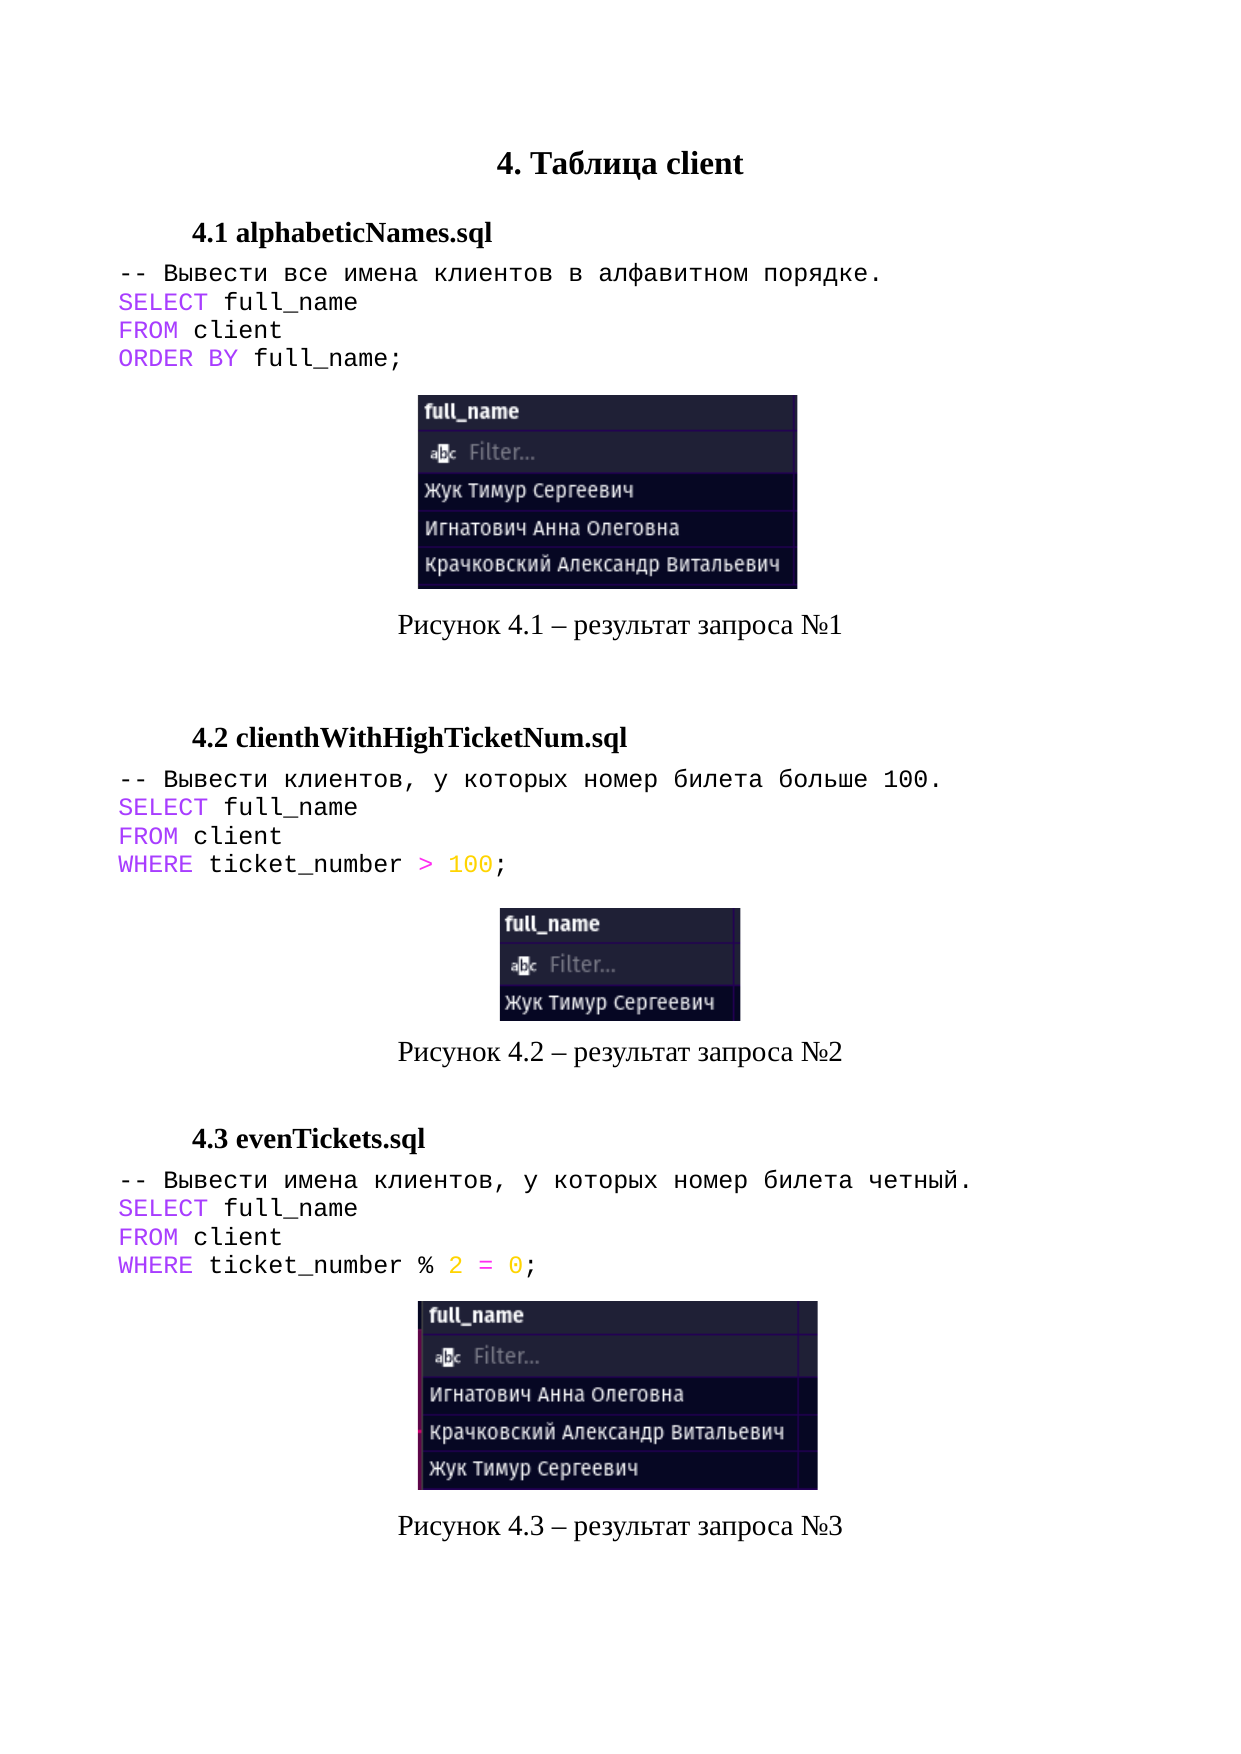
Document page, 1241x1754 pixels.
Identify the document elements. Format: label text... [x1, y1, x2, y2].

text FROM client [118, 317, 1122, 346]
text Рисунок 4.3 – результат запроса №3 [118, 1508, 1122, 1542]
text ORDER BY full_name; [118, 346, 1122, 374]
text -- Вывести клиентов, у которых номер билета больше 100. [118, 767, 1122, 795]
text WHERE ticket_number > 100; [118, 852, 1122, 880]
text WHERE ticket_number % 2 = 0; [118, 1253, 1122, 1281]
text FROM client [118, 1224, 1122, 1253]
text FROM client [118, 823, 1122, 852]
picture [499, 908, 741, 1021]
text SELECT full_name [118, 1196, 1122, 1224]
subtitle 4.1 alphabeticNames.sql [118, 215, 1122, 248]
text -- Вывести все имена клиентов в алфавитном порядке. [118, 261, 1122, 289]
text SELECT full_name [118, 289, 1122, 317]
subtitle 4.2 clienthWithHighTicketNum.sql [118, 721, 1122, 754]
text Рисунок 4.2 – результат запроса №2 [118, 1034, 1122, 1067]
text -- Вывести имена клиентов, у которых номер билета четный. [118, 1168, 1122, 1196]
picture [417, 1301, 818, 1490]
text SELECT full_name [118, 795, 1122, 823]
picture [417, 395, 798, 589]
subtitle 4. Таблица client [118, 143, 1122, 181]
subtitle 4.3 evenTickets.sql [118, 1122, 1122, 1155]
text Рисунок 4.1 – результат запроса №1 [118, 607, 1122, 641]
